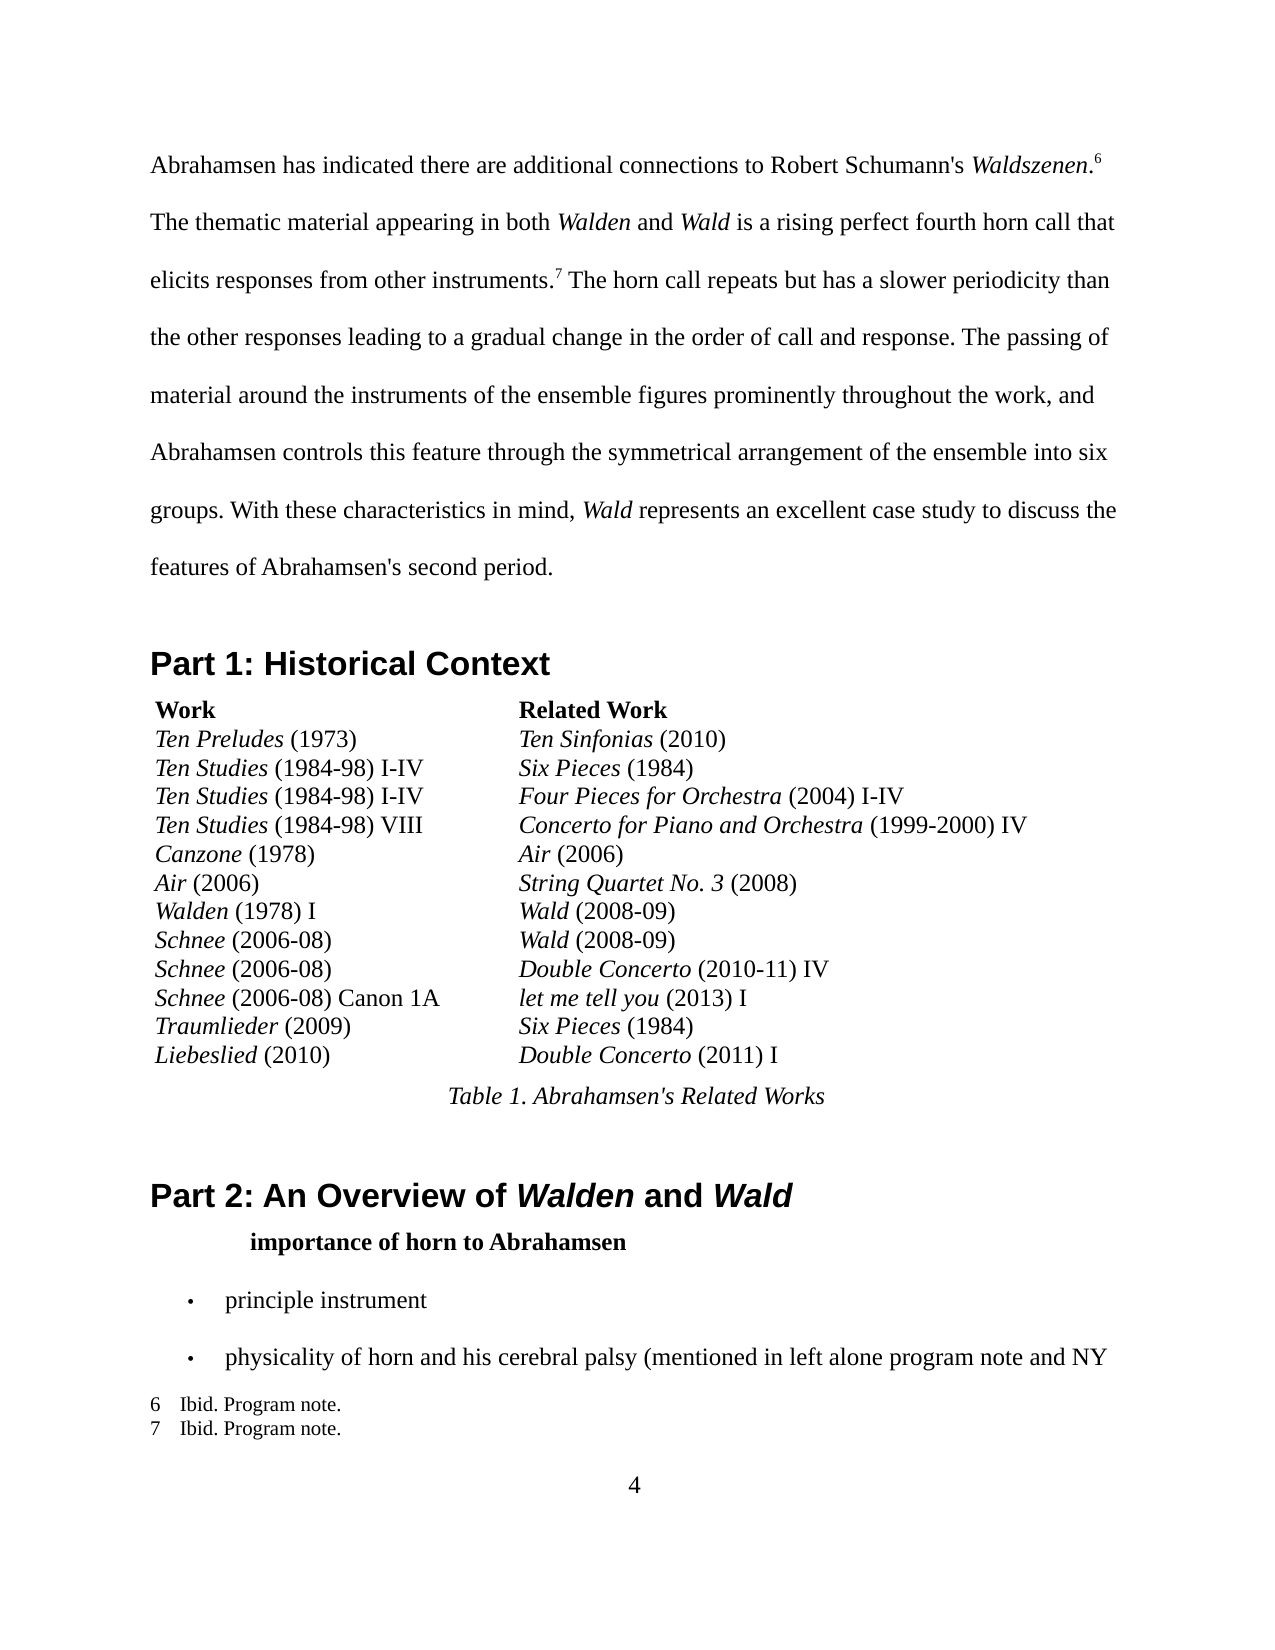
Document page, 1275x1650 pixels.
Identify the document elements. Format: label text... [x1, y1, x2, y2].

table_cell Six Pieces (1984) [514, 1011, 1125, 1040]
table_cell let me tell you (2013) I [514, 983, 1125, 1011]
table_cell Four Pieces for Orchestra (2004) I-IV [514, 781, 1125, 810]
table_cell Schnee (2006-08) [150, 925, 514, 954]
table_cell Ten Studies (1984-98) I-IV [150, 781, 514, 810]
subtitle Part 2: An Overview of Walden and Wald [150, 1176, 1125, 1215]
table_cell Walden (1978) I [150, 896, 514, 925]
table_cell Traumlieder (2009) [150, 1011, 514, 1040]
text Table 1. Abrahamsen's Related Works [150, 1081, 1125, 1110]
table_cell Wald (2008-09) [514, 896, 1125, 925]
table_cell Wald (2008-09) [514, 925, 1125, 954]
table_cell Schnee (2006-08) Canon 1A [150, 983, 514, 1011]
text Ibid. Program note. [150, 1416, 1125, 1440]
table_cell Concerto for Piano and Orchestra (1999-2000) IV [514, 810, 1125, 839]
list principle instrument [187, 1285, 1125, 1314]
table_cell Canzone (1978) [150, 839, 514, 868]
table_cell Schnee (2006-08) [150, 954, 514, 983]
table_header Related Work [514, 695, 1125, 724]
table_cell Ten Studies (1984-98) I-IV [150, 753, 514, 781]
table_cell Air (2006) [514, 839, 1125, 868]
table_cell Ten Preludes (1973) [150, 724, 514, 753]
table_cell Six Pieces (1984) [514, 753, 1125, 781]
text Abrahamsen has indicated there are additional connections to Robert Schumann's Waldszenen. The thematic material appearing in both Walden and Wald is a rising perfect fourth horn call that elicits responses from other instruments. The horn call repeats but has a slower periodicity than the other responses leading to a gradual change in the order of call and response. The passing of material around the instruments of the ensemble figures prominently throughout the work, and Abrahamsen controls this feature through the symmetrical arrangement of the ensemble into six groups. With these characteristics in mind, Wald represents an excellent case study to discuss the features of Abrahamsen's second period. [150, 150, 1125, 581]
text importance of horn to Abrahamsen [150, 1227, 1125, 1256]
table_cell Liebeslied (2010) [150, 1040, 514, 1069]
table_cell Double Concerto (2011) I [514, 1040, 1125, 1069]
table_cell String Quartet No. 3 (2008) [514, 868, 1125, 896]
table_cell Ten Studies (1984-98) VIII [150, 810, 514, 839]
text Ibid. Program note. [150, 1392, 1125, 1416]
table_header Work [150, 695, 514, 724]
table_cell Air (2006) [150, 868, 514, 896]
subtitle Part 1: Historical Context [150, 644, 1125, 683]
list physicality of horn and his cerebral palsy (mentioned in left alone program note and NY [187, 1342, 1125, 1371]
table_cell Double Concerto (2010-11) IV [514, 954, 1125, 983]
table_cell Ten Sinfonias (2010) [514, 724, 1125, 753]
